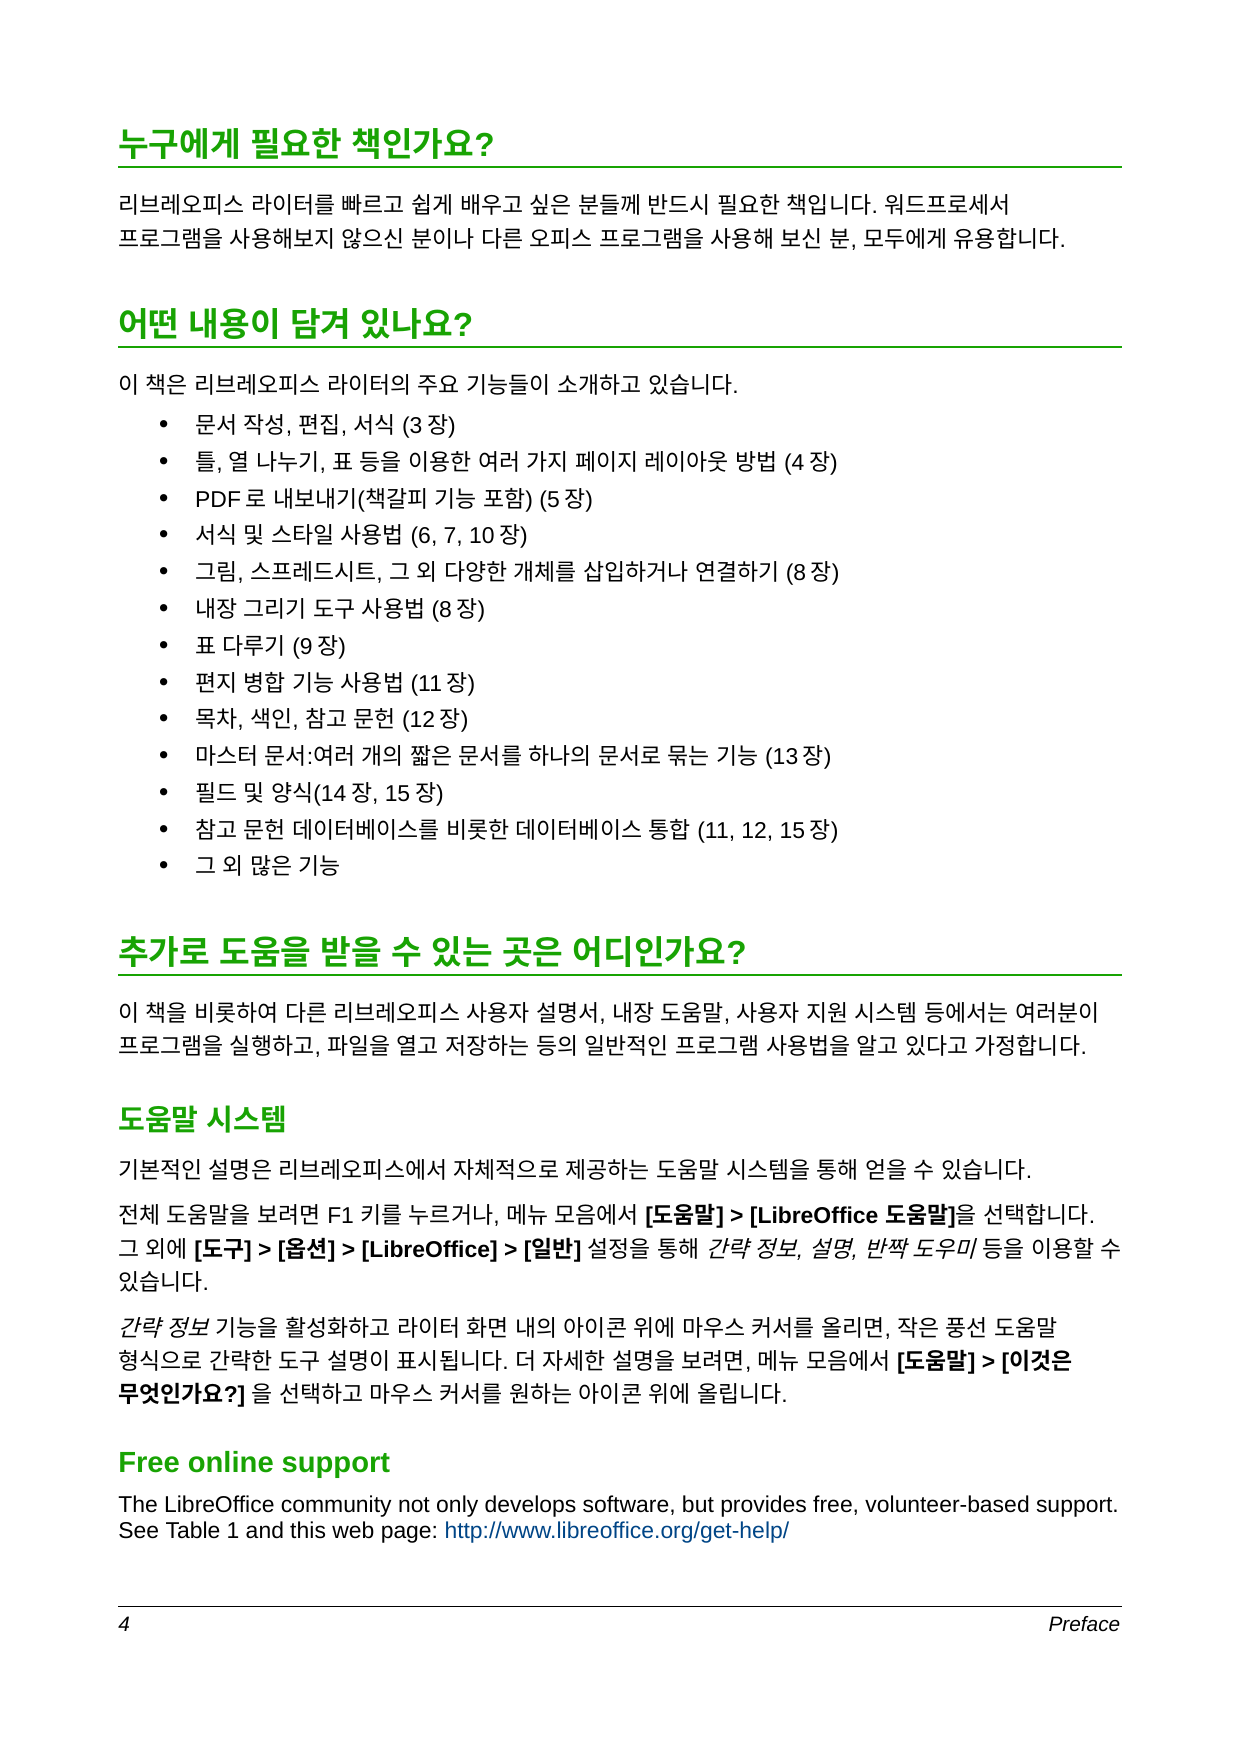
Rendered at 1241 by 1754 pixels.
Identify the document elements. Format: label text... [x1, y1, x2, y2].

subtitle 어떤 내용이 담겨 있나요? [118, 298, 1122, 346]
list 필드 및 양식(14장, 15장) [156, 775, 1122, 808]
subtitle Free online support [118, 1445, 1122, 1478]
list 그림, 스프레드시트, 그 외 다양한 개체를 삽입하거나 연결하기 (8장) [156, 554, 1122, 587]
text 이 책을 비롯하여 다른 리브레오피스 사용자 설명서, 내장 도움말, 사용자 지원 시스템 등에서는 여러분이 프로그램을 실행하고, 파일을 열고 저장하는 등의 일반적인 프로그램 사용법을 알고 있다고 가정합니다. [118, 995, 1122, 1061]
text 기본적인 설명은 리브레오피스에서 자체적으로 제공하는 도움말 시스템을 통해 얻을 수 있습니다. [118, 1152, 1122, 1185]
list 목차, 색인, 참고 문헌 (12장) [156, 701, 1122, 734]
list 이 책은 리브레오피스 라이터의 주요 기능들이 소개하고 있습니다. [118, 367, 1122, 401]
subtitle 도움말 시스템 [118, 1097, 1122, 1139]
list 참고 문헌 데이터베이스를 비롯한 데이터베이스 통합 (11, 12, 15장) [156, 811, 1122, 845]
list 편지 병합 기능 사용법 (11장) [156, 664, 1122, 698]
text 전체 도움말을 보려면 F1 키를 누르거나, 메뉴 모음에서 [도움말] > [LibreOffice 도움말]을 선택합니다. 그 외에 [도구] > [옵션] > [LibreOffice] > [일반] 설정을 통해 간략 정보, 설명, 반짝 도우미 등을 이용할 수 있습니다. [118, 1197, 1122, 1297]
list 틀, 열 나누기, 표 등을 이용한 여러 가지 페이지 레이아웃 방법 (4장) [156, 444, 1122, 477]
subtitle 누구에게 필요한 책인가요? [118, 118, 1122, 166]
list 문서 작성, 편집, 서식 (3장) [156, 407, 1122, 440]
list 표 다루기 (9장) [156, 628, 1122, 661]
list 내장 그리기 도구 사용법 (8장) [156, 591, 1122, 624]
list 그 외 많은 기능 [156, 848, 1122, 881]
text 간략 정보 기능을 활성화하고 라이터 화면 내의 아이콘 위에 마우스 커서를 올리면, 작은 풍선 도움말 형식으로 간략한 도구 설명이 표시됩니다. 더 자세한 설명을 보려면, 메뉴 모음에서 [도움말] > [이것은 무엇인가요?] 을 선택하고 마우스 커서를 원하는 아이콘 위에 올립니다. [118, 1309, 1122, 1409]
list 마스터 문서:여러 개의 짧은 문서를 하나의 문서로 묶는 기능 (13장) [156, 738, 1122, 771]
text 리브레오피스 라이터를 빠르고 쉽게 배우고 싶은 분들께 반드시 필요한 책입니다. 워드프로세서 프로그램을 사용해보지 않으신 분이나 다른 오피스 프로그램을 사용해 보신 분, 모두에게 유용합니다. [118, 187, 1122, 254]
list PDF로 내보내기(책갈피 기능 포함) (5장) [156, 481, 1122, 514]
subtitle 추가로 도움을 받을 수 있는 곳은 어디인가요? [118, 926, 1122, 974]
list 서식 및 스타일 사용법 (6, 7, 10장) [156, 517, 1122, 551]
text The LibreOffice community not only develops software, but provides free, volunteer-based support. See 1 and this web page: http://www.libreoffice.org/get-help/ [118, 1491, 1122, 1543]
